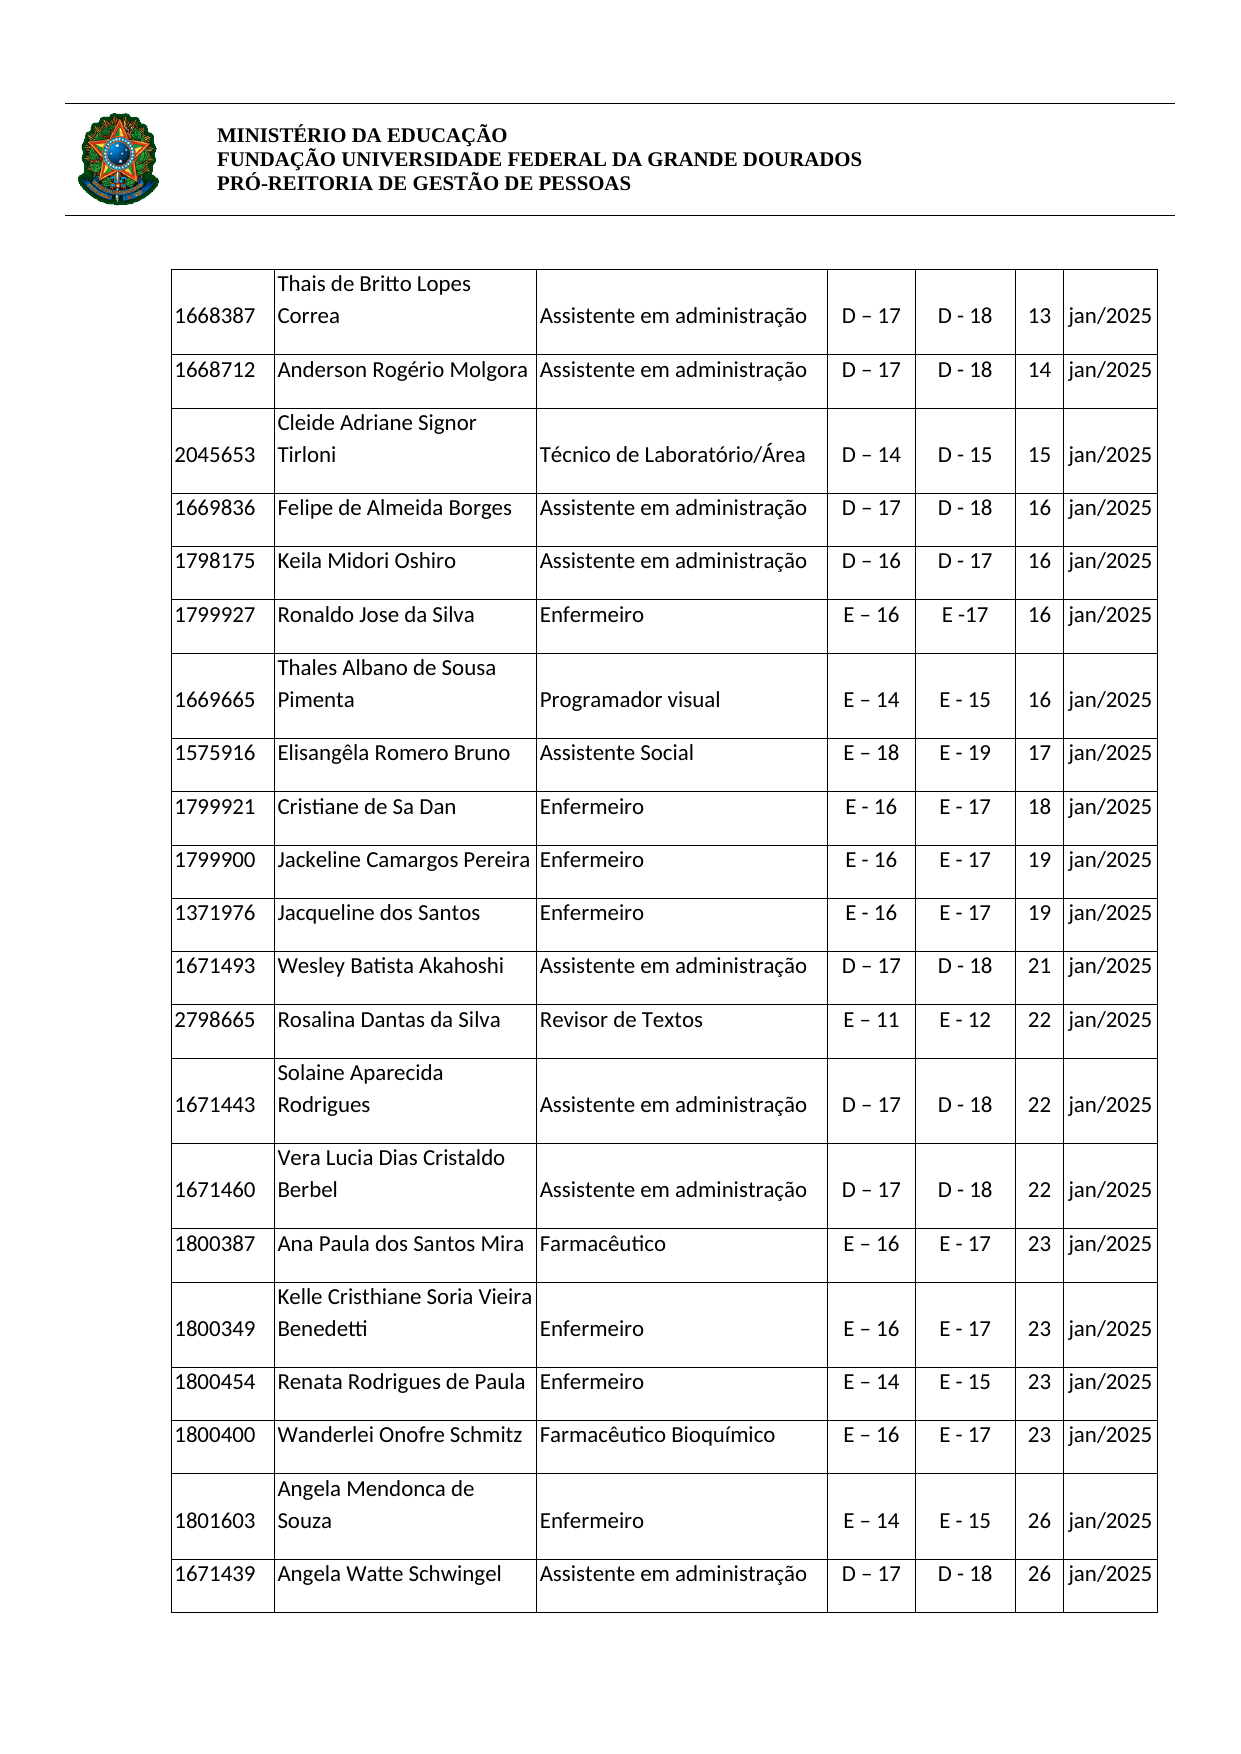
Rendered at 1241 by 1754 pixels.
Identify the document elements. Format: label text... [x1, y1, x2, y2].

table_cell 1799921 [172, 792, 274, 844]
table_cell jan/2025 [1064, 1474, 1157, 1559]
table_cell D - 18 [916, 952, 1015, 1004]
table_cell 1671439 [172, 1560, 274, 1612]
table_cell 1800349 [172, 1283, 274, 1367]
table_cell E – 16 [828, 600, 915, 653]
table_cell D – 17 [828, 494, 915, 546]
table_cell 1800454 [172, 1368, 274, 1420]
table_cell Angela Watte Schwingel [275, 1560, 536, 1612]
table_cell E – 14 [828, 654, 915, 738]
table_cell E - 17 [916, 792, 1015, 844]
table_cell E – 14 [828, 1474, 915, 1559]
table_cell Assistente em administração [537, 1144, 827, 1228]
table_cell E – 16 [828, 1229, 915, 1281]
table_cell Enfermeiro [537, 1368, 827, 1420]
table_cell Keila Midori Oshiro [275, 547, 536, 599]
table_cell 1668387 [172, 270, 274, 354]
table_cell E - 16 [828, 792, 915, 844]
table_cell Enfermeiro [537, 1474, 827, 1559]
table_cell 13 [1016, 270, 1063, 354]
table_cell 26 [1016, 1560, 1063, 1612]
table_cell Solaine Aparecida Rodrigues [275, 1059, 536, 1143]
table_cell E - 15 [916, 654, 1015, 738]
table_cell jan/2025 [1064, 1059, 1157, 1143]
table_cell Kelle Cristhiane Soria Vieira Benedetti [275, 1283, 536, 1367]
table_cell E - 15 [916, 1474, 1015, 1559]
table_cell jan/2025 [1064, 1144, 1157, 1228]
table_cell jan/2025 [1064, 1368, 1157, 1420]
table_cell E – 16 [828, 1421, 915, 1473]
table_cell D - 18 [916, 355, 1015, 407]
table_cell 1798175 [172, 547, 274, 599]
table_cell D - 15 [916, 409, 1015, 493]
table_cell 18 [1016, 792, 1063, 844]
table_cell jan/2025 [1064, 1560, 1157, 1612]
table_cell 16 [1016, 600, 1063, 653]
table_cell 19 [1016, 899, 1063, 951]
table_cell 23 [1016, 1283, 1063, 1367]
table_cell jan/2025 [1064, 654, 1157, 738]
table_cell E - 16 [828, 846, 915, 898]
table_cell 17 [1016, 739, 1063, 791]
table_cell E – 16 [828, 1283, 915, 1367]
table_cell 1799927 [172, 600, 274, 653]
table_cell jan/2025 [1064, 270, 1157, 354]
table_cell Elisangêla Romero Bruno [275, 739, 536, 791]
table_cell Assistente em administração [537, 270, 827, 354]
table_cell Jackeline Camargos Pereira [275, 846, 536, 898]
table_cell 16 [1016, 547, 1063, 599]
table_cell 1671443 [172, 1059, 274, 1143]
table_cell 19 [1016, 846, 1063, 898]
table_cell D - 18 [916, 1059, 1015, 1143]
table_cell 22 [1016, 1005, 1063, 1057]
table_cell E - 19 [916, 739, 1015, 791]
table_cell Thais de Britto Lopes Correa [275, 270, 536, 354]
table_cell 16 [1016, 494, 1063, 546]
table_cell 26 [1016, 1474, 1063, 1559]
table_cell E - 17 [916, 899, 1015, 951]
table_cell E -17 [916, 600, 1015, 653]
table_cell jan/2025 [1064, 792, 1157, 844]
table_cell Angela Mendonca de Souza [275, 1474, 536, 1559]
table_cell E - 16 [828, 899, 915, 951]
table_cell jan/2025 [1064, 739, 1157, 791]
table_cell Assistente em administração [537, 1059, 827, 1143]
table_cell Revisor de Textos [537, 1005, 827, 1057]
table_cell 22 [1016, 1144, 1063, 1228]
table_cell Wanderlei Onofre Schmitz [275, 1421, 536, 1473]
table_cell jan/2025 [1064, 409, 1157, 493]
table_cell E – 14 [828, 1368, 915, 1420]
table_cell jan/2025 [1064, 846, 1157, 898]
table_cell 14 [1016, 355, 1063, 407]
table_cell jan/2025 [1064, 1229, 1157, 1281]
table_cell jan/2025 [1064, 600, 1157, 653]
table_cell D – 17 [828, 355, 915, 407]
table_cell 2798665 [172, 1005, 274, 1057]
table_cell Wesley Batista Akahoshi [275, 952, 536, 1004]
table_cell Enfermeiro [537, 792, 827, 844]
table_cell D - 17 [916, 547, 1015, 599]
table_cell jan/2025 [1064, 1421, 1157, 1473]
table_cell Assistente em administração [537, 355, 827, 407]
table_cell 22 [1016, 1059, 1063, 1143]
table_cell 1800387 [172, 1229, 274, 1281]
table_cell Cristiane de Sa Dan [275, 792, 536, 844]
table_cell D - 18 [916, 270, 1015, 354]
table_cell Assistente em administração [537, 1560, 827, 1612]
table_cell 2045653 [172, 409, 274, 493]
table_cell Assistente em administração [537, 547, 827, 599]
table_cell 1801603 [172, 1474, 274, 1559]
table_cell E – 18 [828, 739, 915, 791]
table_cell Assistente Social [537, 739, 827, 791]
table_cell E - 17 [916, 1229, 1015, 1281]
table_cell D - 18 [916, 1560, 1015, 1612]
table_cell jan/2025 [1064, 899, 1157, 951]
table_cell Jacqueline dos Santos [275, 899, 536, 951]
table_cell 1671460 [172, 1144, 274, 1228]
table_cell Enfermeiro [537, 899, 827, 951]
table_cell Enfermeiro [537, 1283, 827, 1367]
table_cell Farmacêutico Bioquímico [537, 1421, 827, 1473]
table_cell E - 17 [916, 1421, 1015, 1473]
table_cell D – 17 [828, 270, 915, 354]
table_cell D – 17 [828, 1144, 915, 1228]
table_cell D – 17 [828, 952, 915, 1004]
table_cell 15 [1016, 409, 1063, 493]
table_cell Enfermeiro [537, 600, 827, 653]
table_cell Ana Paula dos Santos Mira [275, 1229, 536, 1281]
table_cell 1800400 [172, 1421, 274, 1473]
table_cell Ronaldo Jose da Silva [275, 600, 536, 653]
table_cell 1371976 [172, 899, 274, 951]
table_cell Farmacêutico [537, 1229, 827, 1281]
table_cell Assistente em administração [537, 952, 827, 1004]
table_cell E - 15 [916, 1368, 1015, 1420]
table_cell Anderson Rogério Molgora [275, 355, 536, 407]
table_cell jan/2025 [1064, 547, 1157, 599]
table_cell D - 18 [916, 1144, 1015, 1228]
table_cell Renata Rodrigues de Paula [275, 1368, 536, 1420]
table_cell jan/2025 [1064, 1005, 1157, 1057]
table_cell 1575916 [172, 739, 274, 791]
table_cell 21 [1016, 952, 1063, 1004]
table_cell D – 14 [828, 409, 915, 493]
table_cell D - 18 [916, 494, 1015, 546]
table_cell 1668712 [172, 355, 274, 407]
table_cell E - 17 [916, 846, 1015, 898]
table_cell Thales Albano de Sousa Pimenta [275, 654, 536, 738]
table_cell Enfermeiro [537, 846, 827, 898]
table_cell E - 12 [916, 1005, 1015, 1057]
picture [76, 112, 160, 207]
table_cell jan/2025 [1064, 494, 1157, 546]
table_cell Cleide Adriane Signor Tirloni [275, 409, 536, 493]
table_cell jan/2025 [1064, 952, 1157, 1004]
table_cell D – 17 [828, 1560, 915, 1612]
table_cell 23 [1016, 1421, 1063, 1473]
table_cell jan/2025 [1064, 355, 1157, 407]
table_cell 1669665 [172, 654, 274, 738]
table_cell D – 17 [828, 1059, 915, 1143]
table_cell Vera Lucia Dias Cristaldo Berbel [275, 1144, 536, 1228]
table_cell Rosalina Dantas da Silva [275, 1005, 536, 1057]
table_cell 1669836 [172, 494, 274, 546]
table_cell E - 17 [916, 1283, 1015, 1367]
table_cell Programador visual [537, 654, 827, 738]
table_cell 16 [1016, 654, 1063, 738]
table_cell Felipe de Almeida Borges [275, 494, 536, 546]
table_cell jan/2025 [1064, 1283, 1157, 1367]
table_cell D – 16 [828, 547, 915, 599]
table_cell 23 [1016, 1368, 1063, 1420]
table_cell 1799900 [172, 846, 274, 898]
table_cell Técnico de Laboratório/Área [537, 409, 827, 493]
table_cell Assistente em administração [537, 494, 827, 546]
table_cell E – 11 [828, 1005, 915, 1057]
table_cell 23 [1016, 1229, 1063, 1281]
table_cell 1671493 [172, 952, 274, 1004]
